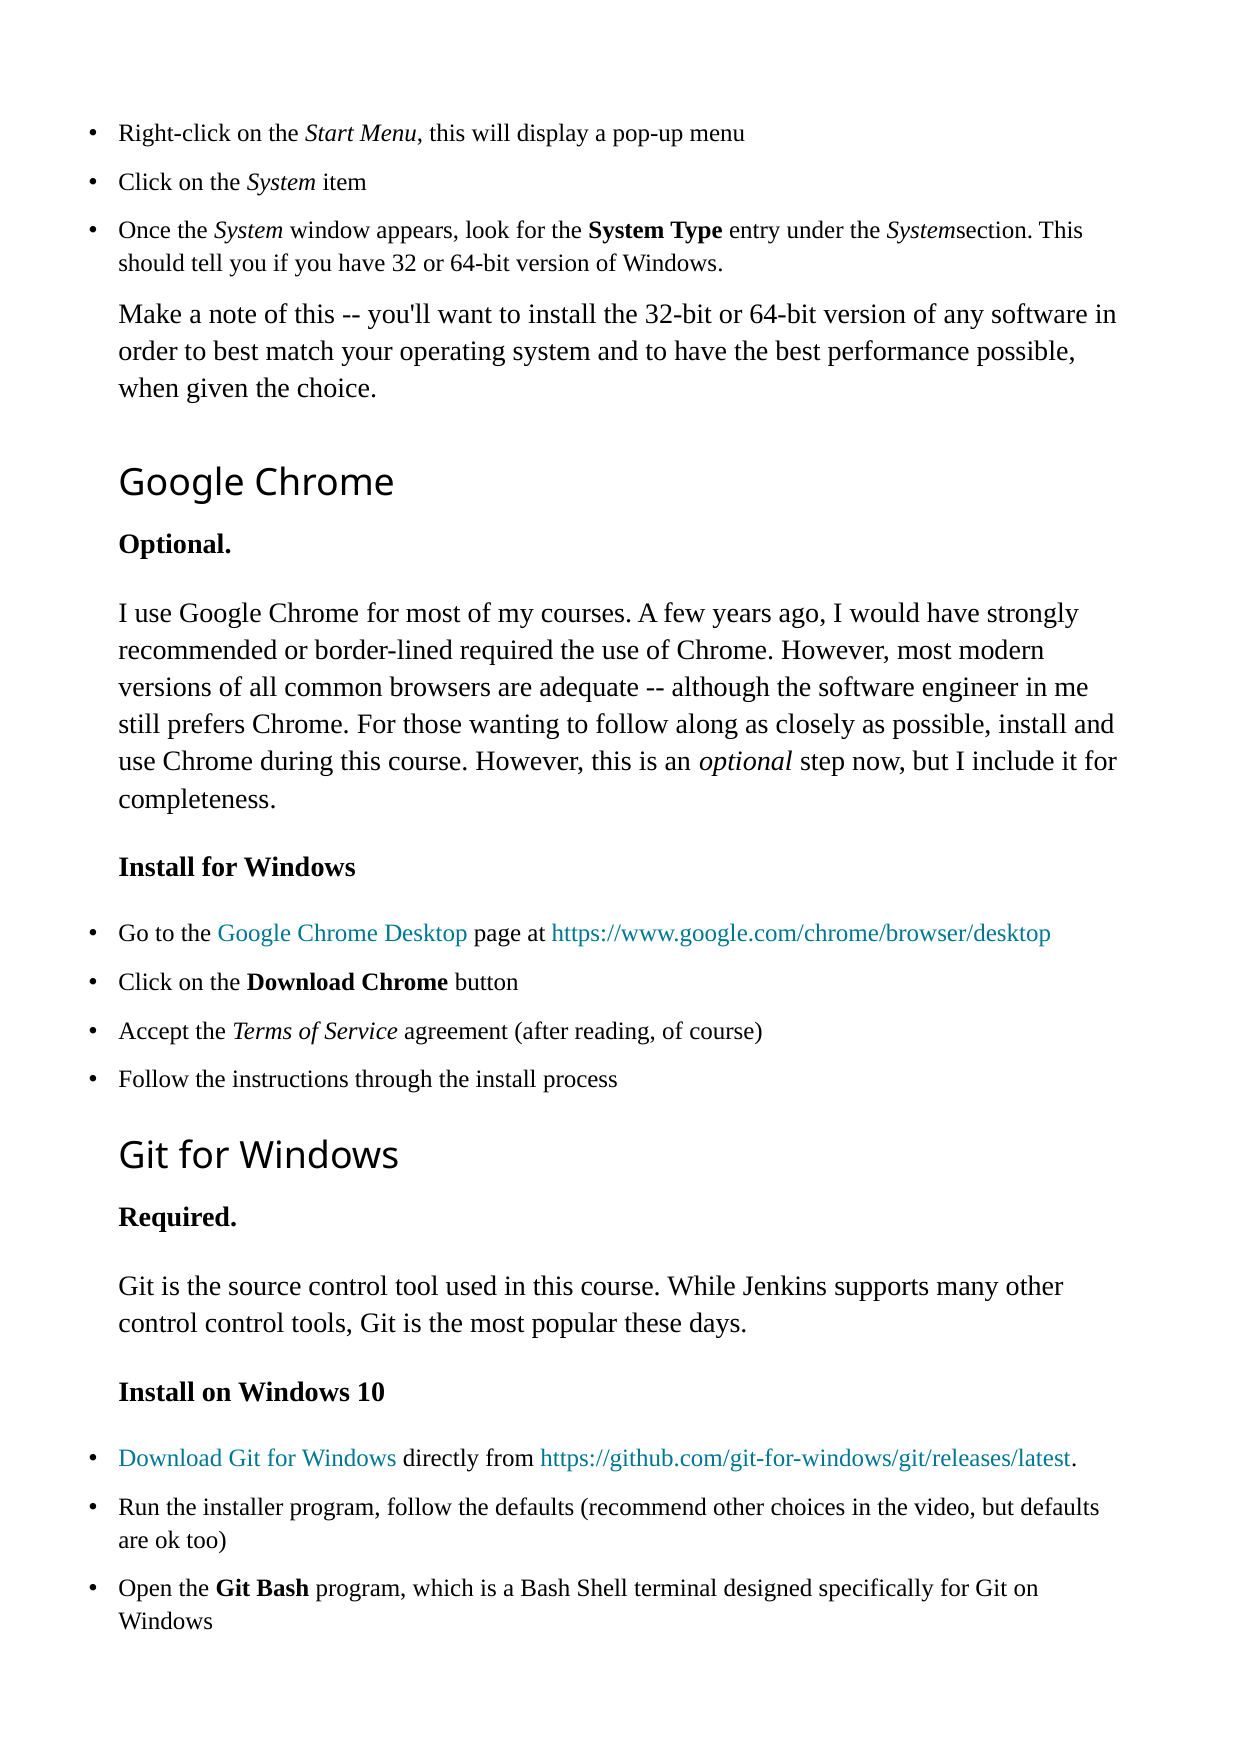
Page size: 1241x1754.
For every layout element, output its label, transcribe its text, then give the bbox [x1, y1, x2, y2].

list Download Git for Windows directly from https://github.com/git-for-windows/git/releases/latest. [118, 1443, 1122, 1472]
text Optional. [118, 527, 1122, 560]
list Run the installer program, follow the defaults (recommend other choices in the video, but defaults are ok too) [118, 1492, 1122, 1553]
subtitle Git for Windows [118, 1129, 1122, 1180]
text Make a note of this -- you'll want to install the 32-bit or 64-bit version of any software in order to best match your operating system and to have the best performance possible, when given the choice. [118, 297, 1122, 404]
text Install on Windows 10 [118, 1374, 1122, 1407]
list Accept the Terms of Service agreement (after reading, of course) [118, 1016, 1122, 1044]
list Right-click on the Start Menu, this will display a pop-up menu [118, 118, 1122, 147]
list Open the Git Bash program, which is a Bash Shell terminal designed specifically for Git on Windows [118, 1573, 1122, 1635]
list Click on the Download Chrome button [118, 967, 1122, 996]
list Follow the instructions through the install process [118, 1064, 1122, 1093]
text I use Google Chrome for most of my courses. A few years ago, I would have strongly recommended or border-lined required the use of Chrome. However, most modern versions of all common browsers are adequate -- although the software engineer in me still prefers Chrome. For those wanting to follow along as closely as possible, install and use Chrome during this course. However, this is an optional step now, but I include it for completeness. [118, 596, 1122, 814]
list Click on the System item [118, 167, 1122, 196]
text Git is the source control tool used in this course. While Jenkins supports many other control control tools, Git is the most popular these days. [118, 1269, 1122, 1338]
subtitle Google Chrome [118, 456, 1122, 507]
text Required. [118, 1201, 1122, 1233]
text Install for Windows [118, 850, 1122, 882]
list Go to the Google Chrome Desktop page at https://www.google.com/chrome/browser/desktop [118, 918, 1122, 947]
list Once the System window appears, look for the System Type entry under the Systemsection. This should tell you if you have 32 or 64-bit version of Windows. [118, 215, 1122, 277]
